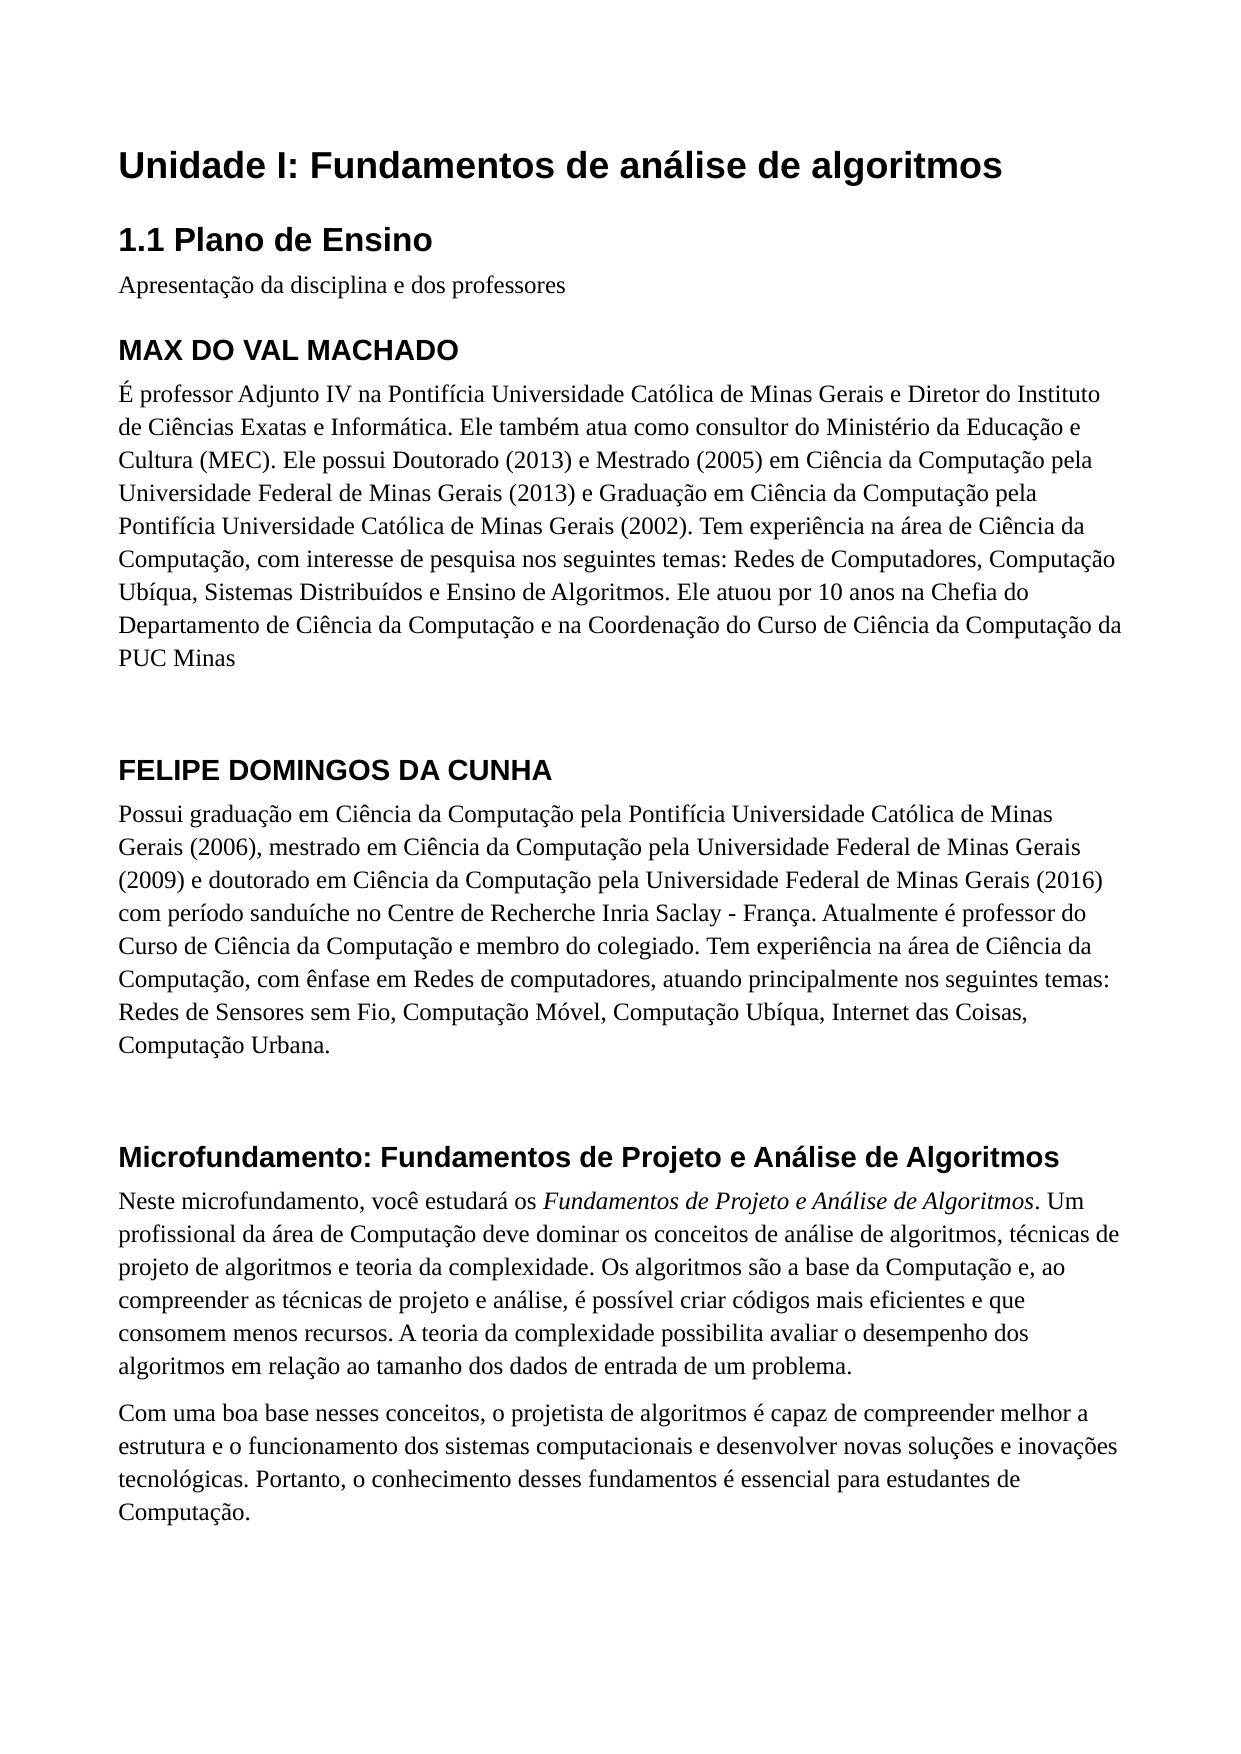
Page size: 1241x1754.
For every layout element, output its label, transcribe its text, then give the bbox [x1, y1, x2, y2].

text Neste microfundamento, você estudará os Fundamentos de Projeto e Análise de Algoritmos. Um profissional da área de Computação deve dominar os conceitos de análise de algoritmos, técnicas de projeto de algoritmos e teoria da complexidade. Os algoritmos são a base da Computação e, ao compreender as técnicas de projeto e análise, é possível criar códigos mais eficientes e que consomem menos recursos. A teoria da complexidade possibilita avaliar o desempenho dos algoritmos em relação ao tamanho dos dados de entrada de um problema. [118, 1186, 1122, 1379]
subtitle Unidade I: Fundamentos de análise de algoritmos [118, 143, 1122, 186]
text Apresentação da disciplina e dos professores [118, 271, 1122, 299]
subtitle Microfundamento: Fundamentos de Projeto e Análise de Algoritmos [118, 1140, 1122, 1173]
subtitle FELIPE DOMINGOS DA CUNHA [118, 753, 1122, 786]
text É professor Adjunto IV na Pontifícia Universidade Católica de Minas Gerais e Diretor do Instituto de Ciências Exatas e Informática. Ele também atua como consultor do Ministério da Educação e Cultura (MEC). Ele possui Doutorado (2013) e Mestrado (2005) em Ciência da Computação pela Universidade Federal de Minas Gerais (2013) e Graduação em Ciência da Computação pela Pontifícia Universidade Católica de Minas Gerais (2002). Tem experiência na área de Ciência da Computação, com interesse de pesquisa nos seguintes temas: Redes de Computadores, Computação Ubíqua, Sistemas Distribuídos e Ensino de Algoritmos. Ele atuou por 10 anos na Chefia do Departamento de Ciência da Computação e na Coordenação do Curso de Ciência da Computação da PUC Minas [118, 379, 1122, 672]
subtitle MAX DO VAL MACHADO [118, 333, 1122, 366]
text Com uma boa base nesses conceitos, o projetista de algoritmos é capaz de compreender melhor a estrutura e o funcionamento dos sistemas computacionais e desenvolver novas soluções e inovações tecnológicas. Portanto, o conhecimento desses fundamentos é essencial para estudantes de Computação. [118, 1398, 1122, 1526]
text Possui graduação em Ciência da Computação pela Pontifícia Universidade Católica de Minas Gerais (2006), mestrado em Ciência da Computação pela Universidade Federal de Minas Gerais (2009) e doutorado em Ciência da Computação pela Universidade Federal de Minas Gerais (2016) com período sanduíche no Centre de Recherche Inria Saclay - França. Atualmente é professor do Curso de Ciência da Computação e membro do colegiado. Tem experiência na área de Ciência da Computação, com ênfase em Redes de computadores, atuando principalmente nos seguintes temas: Redes de Sensores sem Fio, Computação Móvel, Computação Ubíqua, Internet das Coisas, Computação Urbana. [118, 799, 1122, 1059]
subtitle 1.1 Plano de Ensino [118, 219, 1122, 258]
